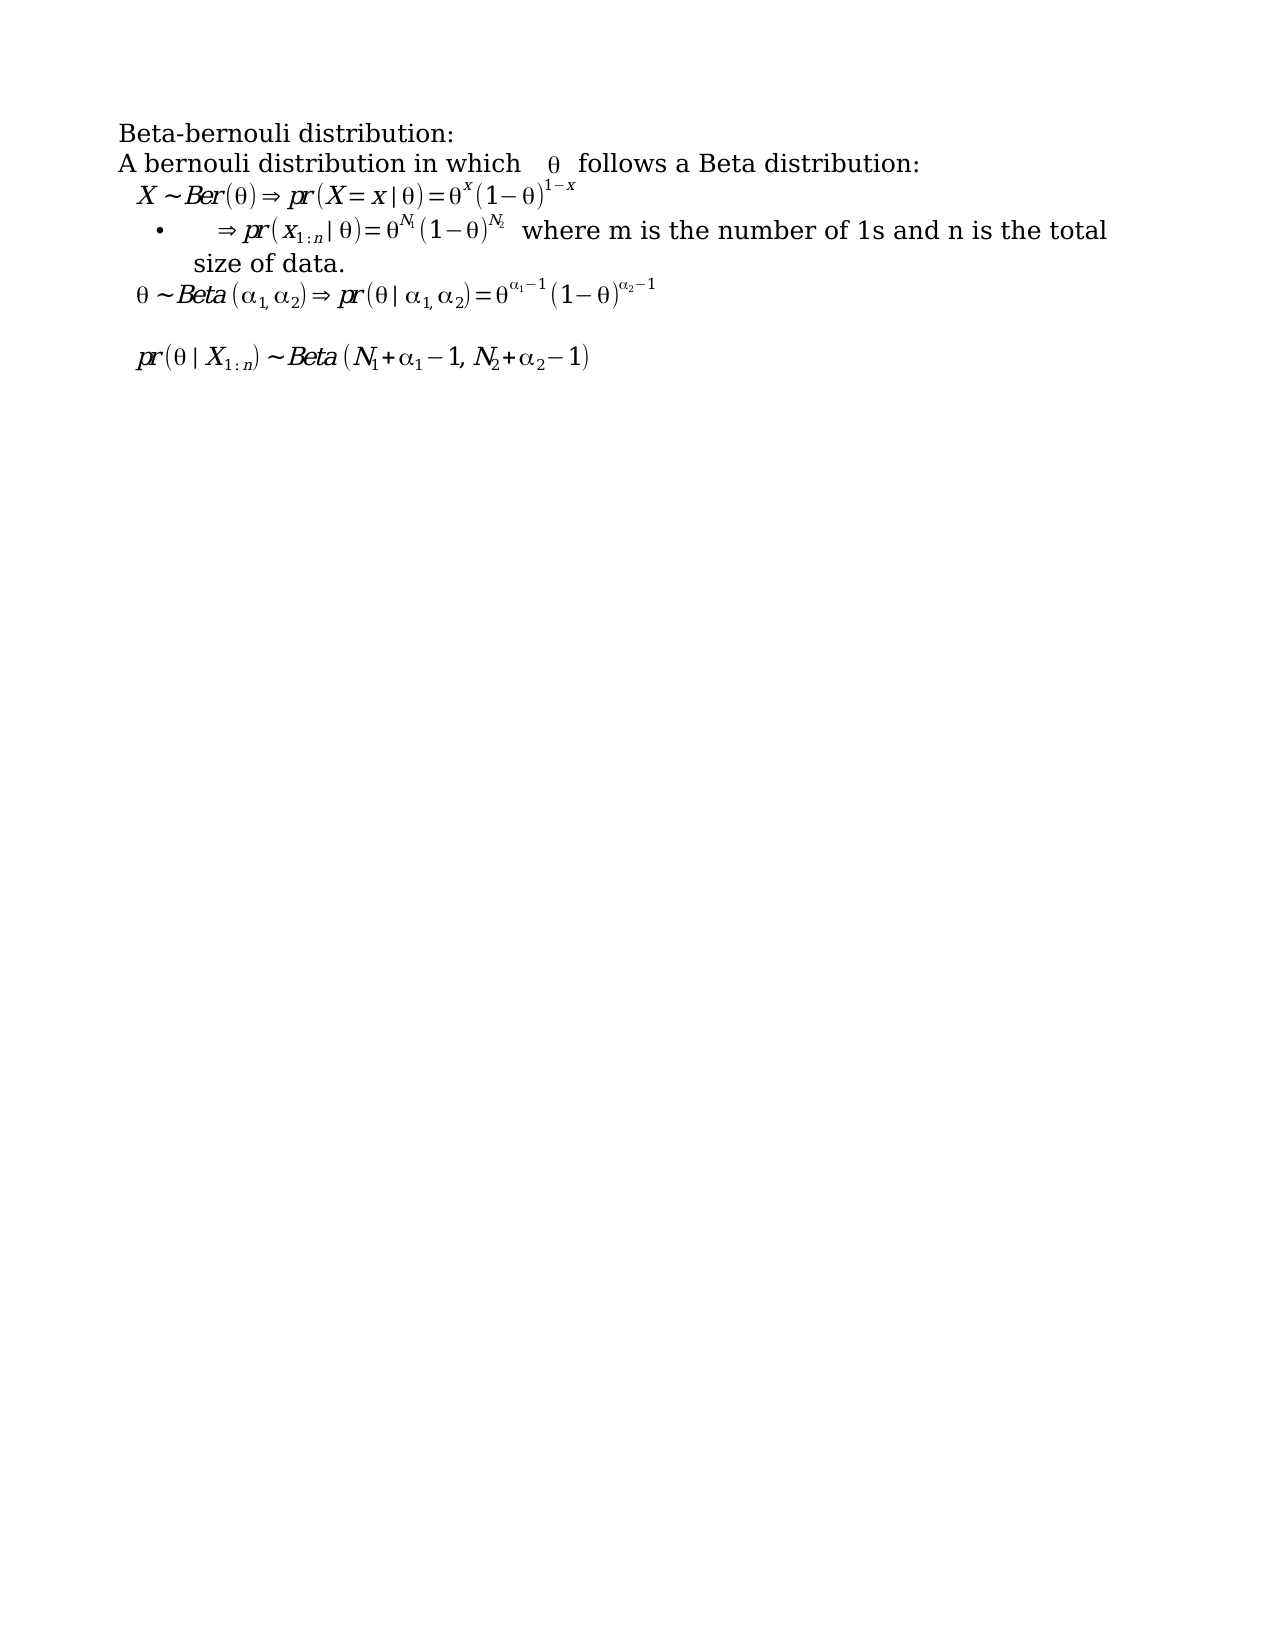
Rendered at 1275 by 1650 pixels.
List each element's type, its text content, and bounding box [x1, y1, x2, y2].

text Beta-bernouli distribution: [118, 118, 1157, 148]
list where m is the number of 1s and n is the total size of data. [156, 212, 1157, 277]
text A bernouli distribution in which follows a Beta distribution: [118, 148, 1157, 178]
